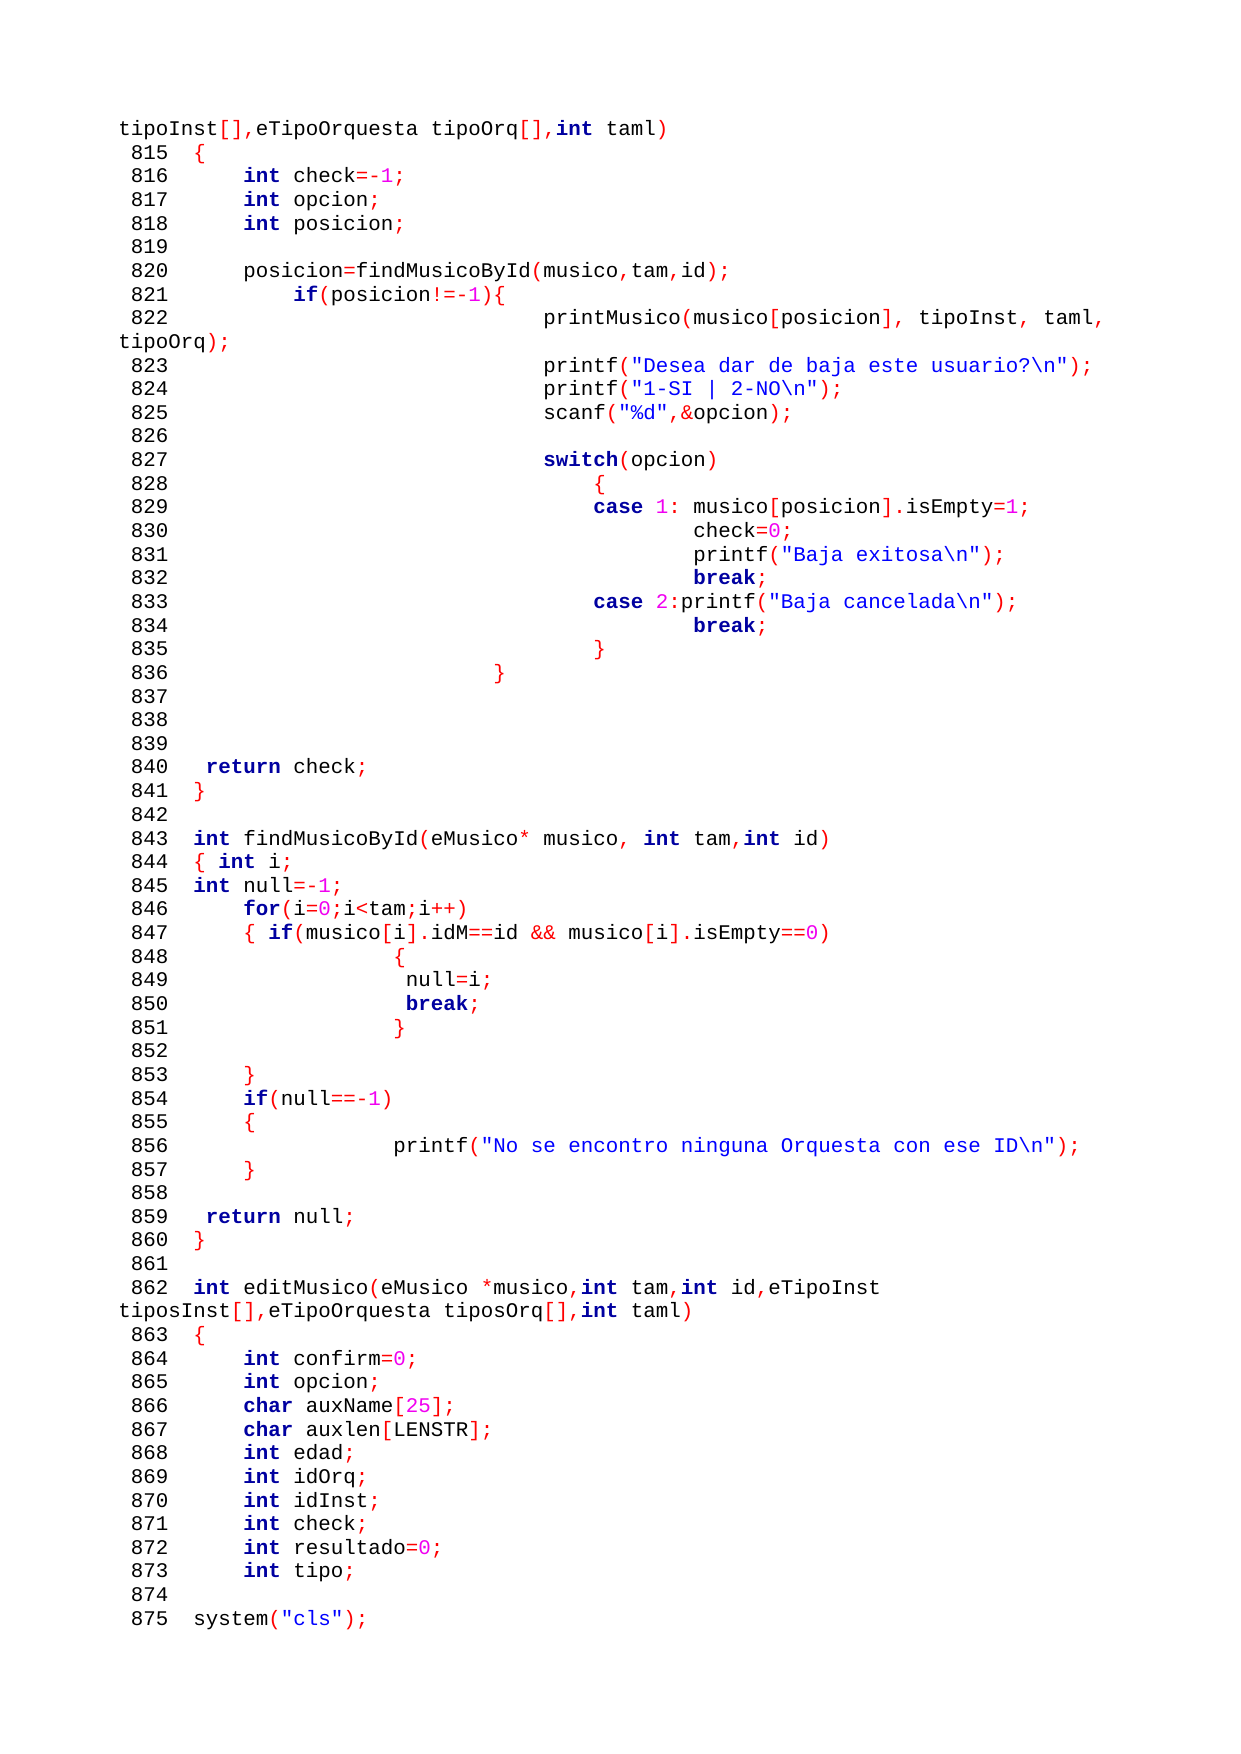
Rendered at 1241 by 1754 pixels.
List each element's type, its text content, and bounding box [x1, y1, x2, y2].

subtitle 831 printf("Baja exitosa\n"); [118, 544, 693, 567]
subtitle 862 int editMusico(eMusico *musico,int tam,int id,eTipoInst tiposInst[],eTipoOrquesta tiposOrq[],int taml) [668, 1277, 1122, 1324]
subtitle 850 break; [118, 993, 1122, 1017]
subtitle 843 int findMusicoById(eMusico* musico, int tam,int id) [118, 827, 1122, 851]
subtitle 856 printf("No se encontro ninguna Orquesta con ese ID\n"); [118, 1135, 393, 1158]
subtitle 875 system("cls"); [118, 1608, 193, 1631]
subtitle 830 check=0; [118, 520, 693, 544]
subtitle 869 int idOrq; [356, 1466, 1122, 1489]
subtitle 849 null=i; [118, 969, 406, 993]
subtitle 826 [118, 426, 1122, 449]
subtitle 873 int tipo; [118, 1561, 293, 1584]
subtitle 873 int tipo; [343, 1561, 1122, 1584]
subtitle 868 int edad; [118, 1442, 293, 1466]
subtitle 834 break; [118, 615, 1122, 638]
subtitle 846 for(i=0;i<tam;i++) [118, 898, 1122, 922]
subtitle 872 int resultado=0; [118, 1537, 293, 1561]
subtitle 857 } [118, 1158, 1122, 1182]
subtitle 841 } [118, 780, 1122, 804]
subtitle 866 char auxName[25]; [393, 1395, 1122, 1419]
subtitle 874 [118, 1584, 1122, 1608]
subtitle 849 null=i; [481, 969, 1122, 993]
subtitle 859 return null; [118, 1206, 293, 1229]
subtitle 815 { [118, 142, 1122, 165]
subtitle 831 printf("Baja exitosa\n"); [768, 544, 1122, 567]
subtitle 818 int posicion; [118, 213, 293, 236]
subtitle 866 char auxName[25]; [118, 1395, 306, 1419]
subtitle 871 int check; [118, 1513, 293, 1537]
subtitle 861 [118, 1253, 1122, 1277]
subtitle 838 [118, 709, 1122, 733]
subtitle 852 [118, 1040, 1122, 1064]
subtitle 847 { if(musico[i].idM==id && musico[i].isEmpty==0) [118, 922, 306, 946]
subtitle 845 int null=-1; [118, 875, 243, 898]
subtitle 862 int editMusico(eMusico *musico,int tam,int id,eTipoInst tiposInst[],eTipoOrquesta tiposOrq[],int taml) [118, 1277, 268, 1324]
subtitle 853 } [118, 1064, 1122, 1088]
subtitle 823 printf("Desea dar de baja este usuario?\n"); [118, 354, 1122, 378]
subtitle 844 { int i; [118, 851, 268, 875]
subtitle 842 [118, 804, 1122, 827]
subtitle 827 switch(opcion) [118, 449, 631, 473]
subtitle 828 { [118, 473, 1122, 496]
subtitle 825 scanf("%d",&opcion); [118, 402, 543, 426]
subtitle 820 posicion=findMusicoById(musico,tam,id); [706, 260, 1122, 284]
subtitle 835 } [118, 638, 1122, 662]
subtitle 817 int opcion; [368, 189, 1122, 213]
subtitle 820 posicion=findMusicoById(musico,tam,id); [118, 260, 243, 284]
subtitle 872 int resultado=0; [406, 1537, 1122, 1561]
subtitle 854 if(null==-1) [331, 1088, 1122, 1111]
subtitle 824 printf("1-SI | 2-NO\n"); [618, 378, 1122, 402]
subtitle 840 return check; [356, 757, 1122, 780]
subtitle 863 { [118, 1324, 1122, 1348]
subtitle 859 return null; [343, 1206, 1122, 1229]
subtitle 851 } [118, 1017, 1122, 1040]
subtitle 856 printf("No se encontro ninguna Orquesta con ese ID\n"); [468, 1135, 1122, 1158]
subtitle 848 { [118, 946, 1122, 969]
subtitle 869 int idOrq; [118, 1466, 293, 1489]
subtitle 816 int check=-1; [356, 165, 1122, 189]
subtitle 845 int null=-1; [293, 875, 1122, 898]
subtitle 868 int edad; [343, 1442, 1122, 1466]
subtitle 836 } [118, 662, 1122, 686]
subtitle 829 case 1: musico[posicion].isEmpty=1; [118, 496, 693, 520]
subtitle 825 scanf("%d",&opcion); [606, 402, 693, 426]
subtitle 814 int removeMusico(eMusico* musico, int tam, int id,eTipoInst tipoInst[],eTipoOrquesta tipoOrq[],int taml) [656, 118, 1122, 142]
subtitle 867 char auxlen[LENSTR]; [118, 1419, 306, 1442]
subtitle 865 int opcion; [118, 1371, 293, 1395]
subtitle 854 if(null==-1) [118, 1088, 281, 1111]
subtitle 839 [118, 733, 1122, 757]
subtitle 827 switch(opcion) [706, 449, 1122, 473]
subtitle 849 null=i; [456, 969, 468, 993]
subtitle 829 case 1: musico[posicion].isEmpty=1; [993, 496, 1122, 520]
subtitle 819 [118, 236, 1122, 260]
subtitle 824 printf("1-SI | 2-NO\n"); [118, 378, 543, 402]
subtitle 871 int check; [356, 1513, 1122, 1537]
subtitle 822 printMusico(musico[posicion], tipoInst, taml, tipoOrq); [118, 307, 1122, 354]
subtitle 833 case 2:printf("Baja cancelada\n"); [118, 591, 681, 615]
subtitle 825 scanf("%d",&opcion); [768, 402, 1122, 426]
subtitle 840 return check; [118, 757, 293, 780]
subtitle 821 if(posicion!=-1){ [431, 284, 1122, 307]
subtitle 818 int posicion; [393, 213, 1122, 236]
subtitle 875 system("cls"); [268, 1608, 1122, 1631]
subtitle 817 int opcion; [118, 189, 293, 213]
subtitle 864 int confirm=0; [381, 1348, 1122, 1371]
subtitle 864 int confirm=0; [118, 1348, 293, 1371]
subtitle 830 check=0; [756, 520, 1122, 544]
subtitle 821 if(posicion!=-1){ [118, 284, 331, 307]
subtitle 870 int idInst; [118, 1489, 1122, 1513]
subtitle 832 break; [118, 567, 1122, 591]
subtitle 860 } [118, 1229, 1122, 1253]
subtitle 837 [118, 686, 1122, 709]
subtitle 855 { [118, 1111, 1122, 1135]
subtitle 867 char auxlen[LENSTR]; [468, 1419, 1122, 1442]
subtitle 816 int check=-1; [118, 165, 293, 189]
subtitle 862 int editMusico(eMusico *musico,int tam,int id,eTipoInst tiposInst[],eTipoOrquesta tiposOrq[],int taml) [543, 1277, 631, 1324]
subtitle 844 { int i; [281, 851, 1122, 875]
subtitle 847 { if(musico[i].idM==id && musico[i].isEmpty==0) [781, 922, 1122, 946]
subtitle 858 [118, 1182, 1122, 1206]
subtitle 865 int opcion; [368, 1371, 1122, 1395]
subtitle 833 case 2:printf("Baja cancelada\n"); [756, 591, 1122, 615]
